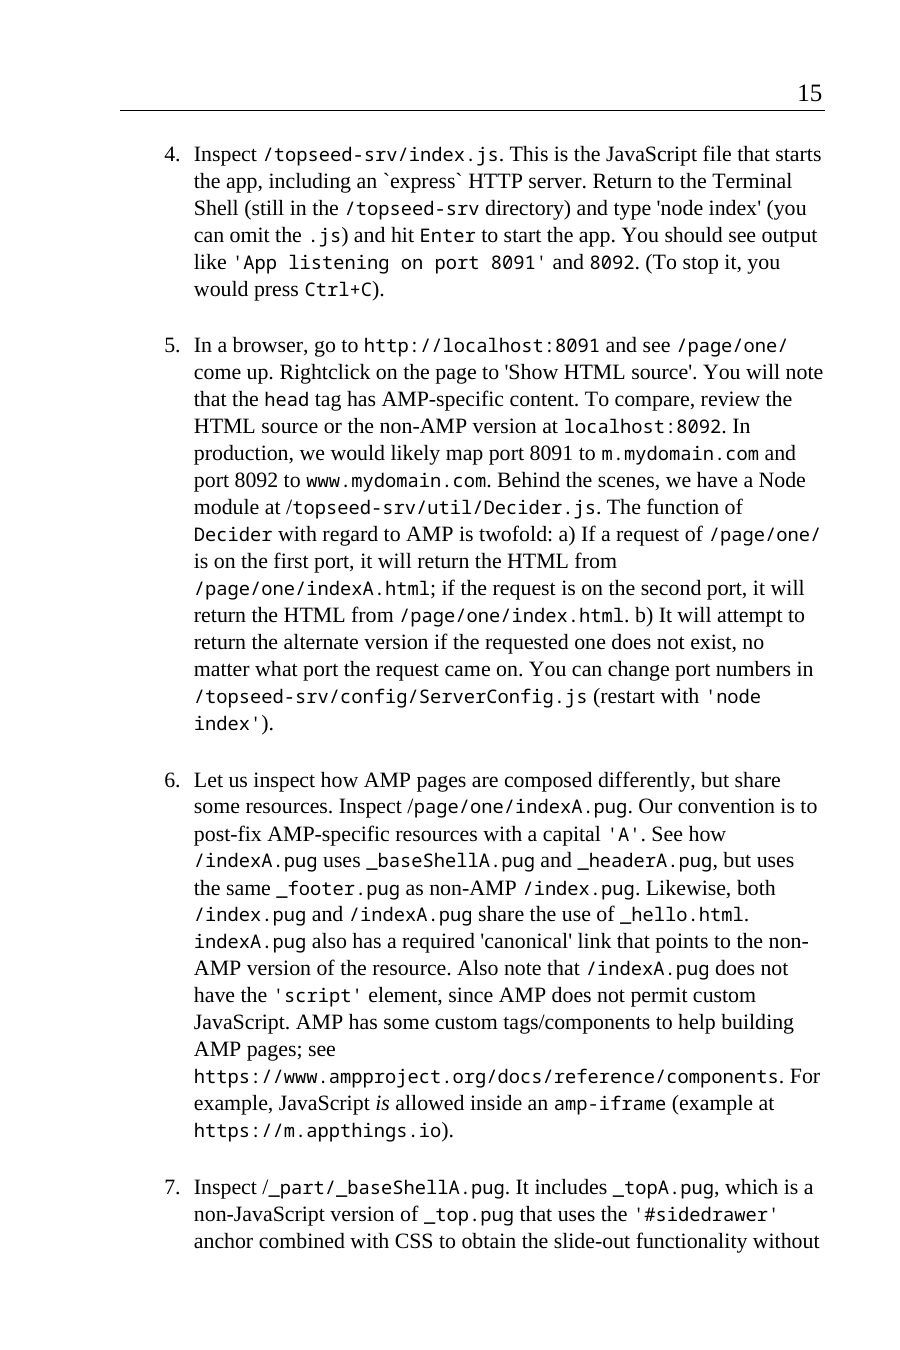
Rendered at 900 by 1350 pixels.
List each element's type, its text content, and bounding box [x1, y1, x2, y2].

list Inspect /_part/_baseShellA.pug. It includes _topA.pug, which is a non-JavaScript version of _top.pug that uses the '#sidedrawer' anchor combined with CSS to obtain the slide-out functionality without [164, 1173, 825, 1253]
list Inspect /topseed-srv/index.js. This is the JavaScript file that starts the app, including an `express` HTTP server. Return to the Terminal Shell (still in the /topseed-srv directory) and type 'node index' (you can omit the .js) and hit Enter to start the app. You should see output like 'App listening on port 8091' and 8092. (To stop it, you would press Ctrl+C). [164, 140, 825, 302]
list In a browser, go to http://localhost:8091 and see /page/one/ come up. Rightclick on the page to 'Show HTML source'. You will note that the head tag has AMP-specific content. To compare, review the HTML source or the non-AMP version at localhost:8092. In production, we would likely map port 8091 to m.mydomain.com and port 8092 to www.mydomain.com. Behind the scenes, we have a Node module at /topseed-srv/util/Decider.js. The function of Decider with regard to AMP is twofold: a) If a request of /page/one/ is on the first port, it will return the HTML from /page/one/indexA.html; if the request is on the second port, it will return the HTML from /page/one/index.html. b) It will attempt to return the alternate version if the requested one does not exist, no matter what port the request came on. You can change port numbers in /topseed-srv/config/ServerConfig.js (restart with 'node index'). [164, 331, 825, 736]
list Let us inspect how AMP pages are composed differently, but share some resources. Inspect /page/one/indexA.pug. Our convention is to post-fix AMP-specific resources with a capital 'A'. See how /indexA.pug uses _baseShellA.pug and _headerA.pug, but uses the same _footer.pug as non-AMP /index.pug. Likewise, both /index.pug and /indexA.pug share the use of _hello.html. indexA.pug also has a required 'canonical' link that points to the non-AMP version of the resource. Also note that /indexA.pug does not have the 'script' element, since AMP does not permit custom JavaScript. AMP has some custom tags/components to help building AMP pages; see https://www.ampproject.org/docs/reference/components. For example, JavaScript is allowed inside an amp-iframe (example at https://m.appthings.io). [164, 765, 825, 1143]
